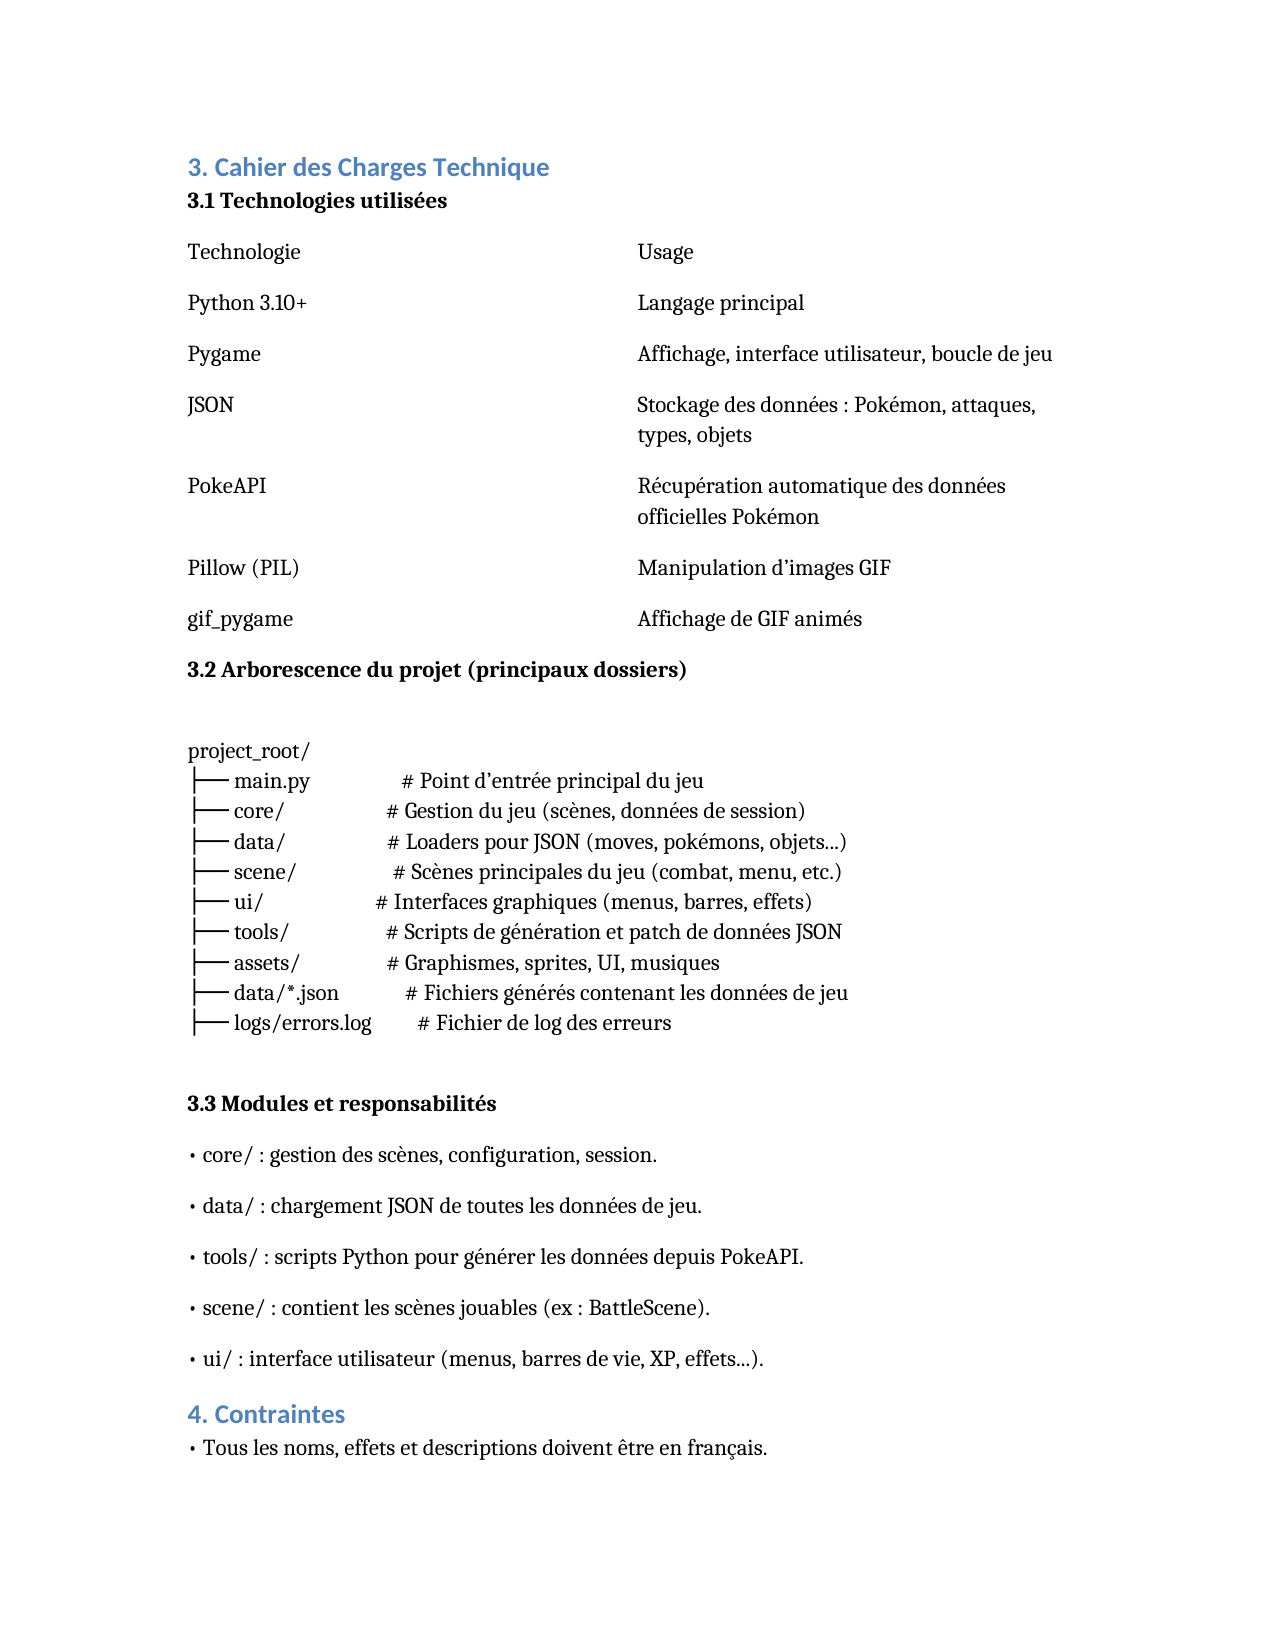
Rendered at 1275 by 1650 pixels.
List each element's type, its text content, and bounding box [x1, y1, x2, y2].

table_cell JSON [176, 392, 626, 473]
table_cell PokeAPI [176, 473, 626, 554]
table_cell gif_pygame [176, 606, 626, 657]
text • core/ : gestion des scènes, configuration, session. [187, 1142, 1087, 1168]
table_cell Manipulation d’images GIF [626, 555, 1076, 606]
subtitle 3. Cahier des Charges Technique [187, 150, 1087, 183]
text 3.2 Arborescence du projet (principaux dossiers) [187, 657, 1087, 683]
text • data/ : chargement JSON de toutes les données de jeu. [187, 1193, 1087, 1219]
text 3.3 Modules et responsabilités [187, 1091, 1087, 1117]
text • tools/ : scripts Python pour générer les données depuis PokeAPI. [187, 1244, 1087, 1271]
table_cell Langage principal [626, 290, 1076, 341]
text • Tous les noms, effets et descriptions doivent être en français. [187, 1435, 1087, 1462]
table_cell Affichage de GIF animés [626, 606, 1076, 657]
table_cell Stockage des données : Pokémon, attaques, types, objets [626, 392, 1076, 473]
table_header Technologie [176, 239, 626, 290]
text 3.1 Technologies utilisées [187, 188, 1087, 214]
text • scene/ : contient les scènes jouables (ex : BattleScene). [187, 1295, 1087, 1322]
table_cell Python 3.10+ [176, 290, 626, 341]
subtitle 4. Contraintes [187, 1397, 1087, 1430]
table_cell Pillow (PIL) [176, 555, 626, 606]
text • ui/ : interface utilisateur (menus, barres de vie, XP, effets...). [187, 1346, 1087, 1373]
table_header Usage [626, 239, 1076, 290]
text project_root/ ├── main.py # Point d’entrée principal du jeu ├── core/ # Gestion du jeu (scènes, données de session) ├── data/ # Loaders pour JSON (moves, pokémons, objets...) ├── scene/ # Scènes principales du jeu (combat, menu, etc.) ├── ui/ # Interfaces graphiques (menus, barres, effets) ├── tools/ # Scripts de génération et patch de données JSON ├── assets/ # Graphismes, sprites, UI, musiques ├── data/*.json # Fichiers générés contenant les données de jeu ├── logs/errors.log # Fichier de log des erreurs [187, 708, 1087, 1066]
table_cell Récupération automatique des données officielles Pokémon [626, 473, 1076, 554]
table_cell Affichage, interface utilisateur, boucle de jeu [626, 341, 1076, 392]
table_cell Pygame [176, 341, 626, 392]
